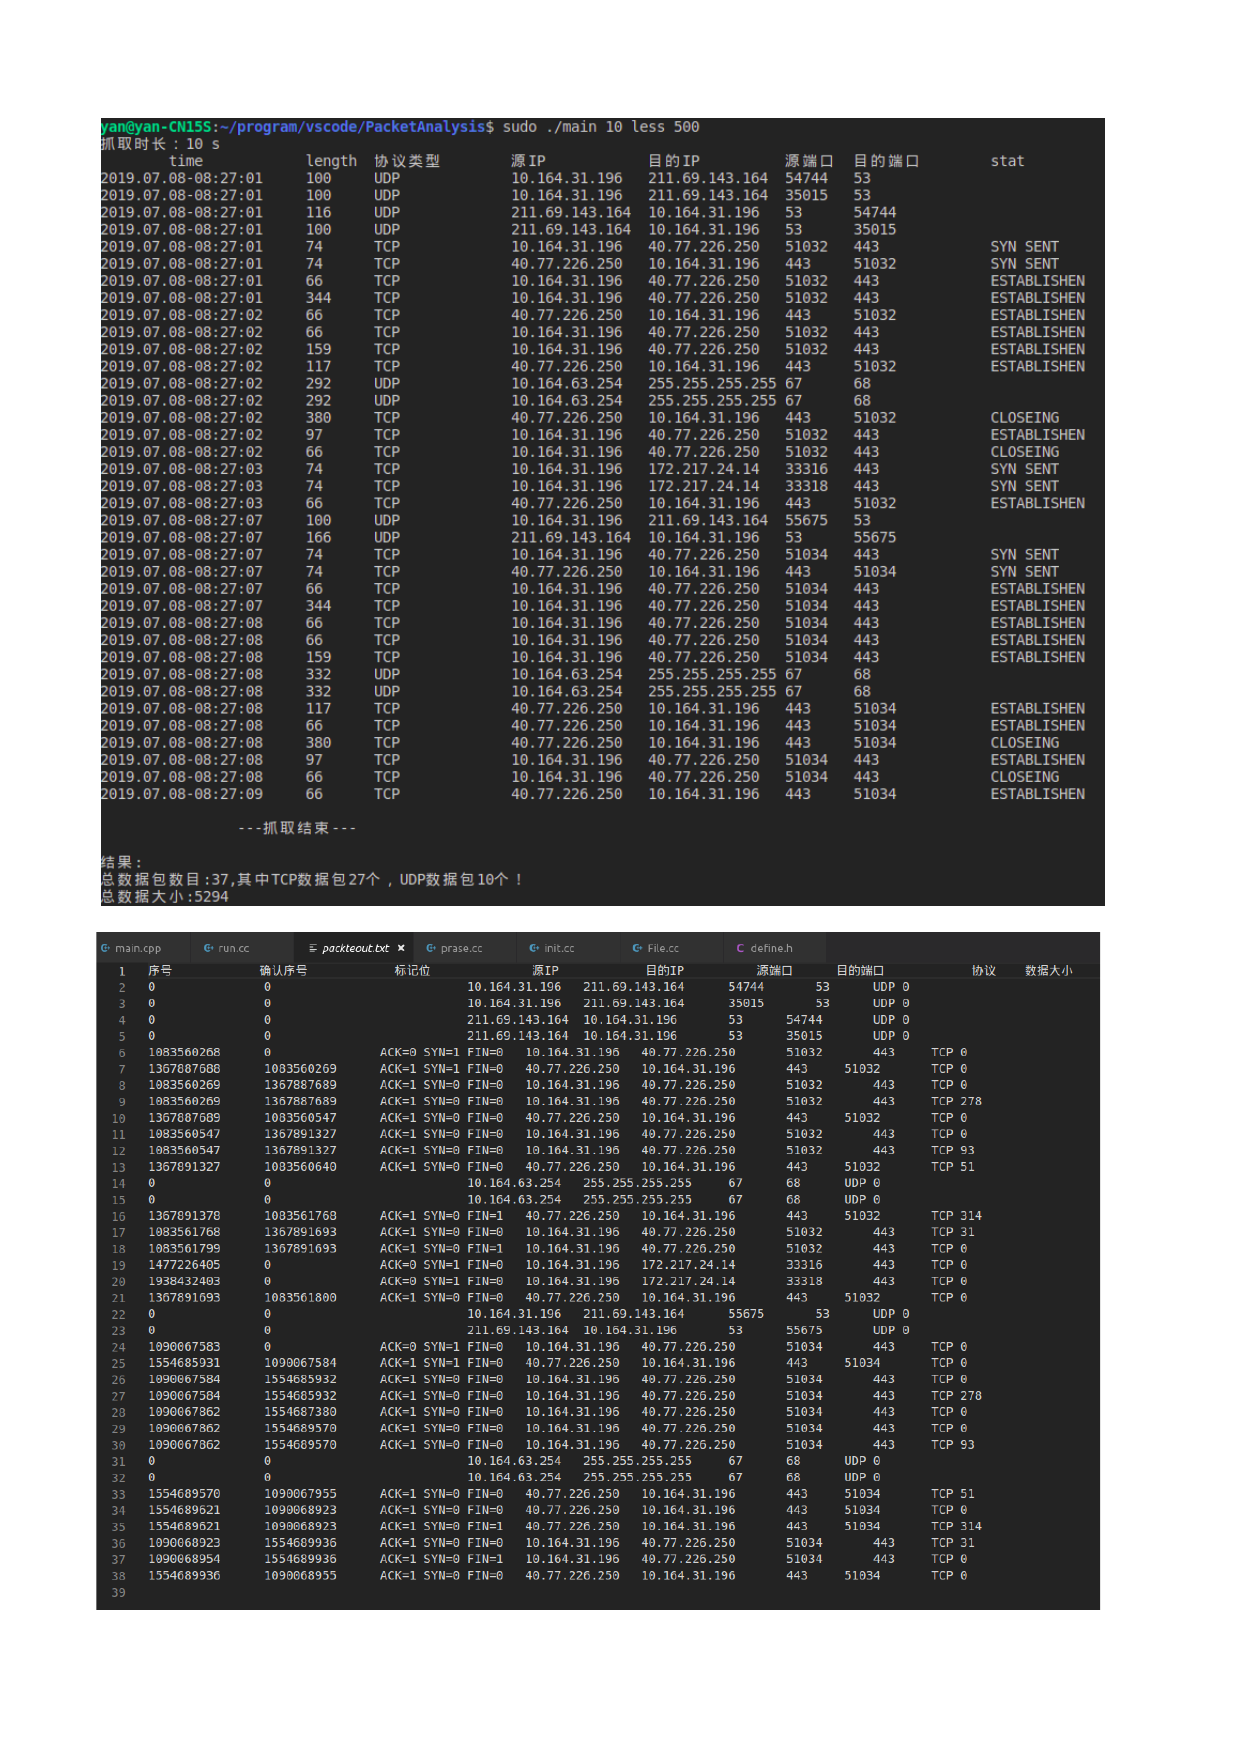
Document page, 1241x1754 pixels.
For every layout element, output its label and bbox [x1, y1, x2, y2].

picture [101, 118, 1105, 906]
picture [96, 932, 1101, 1610]
